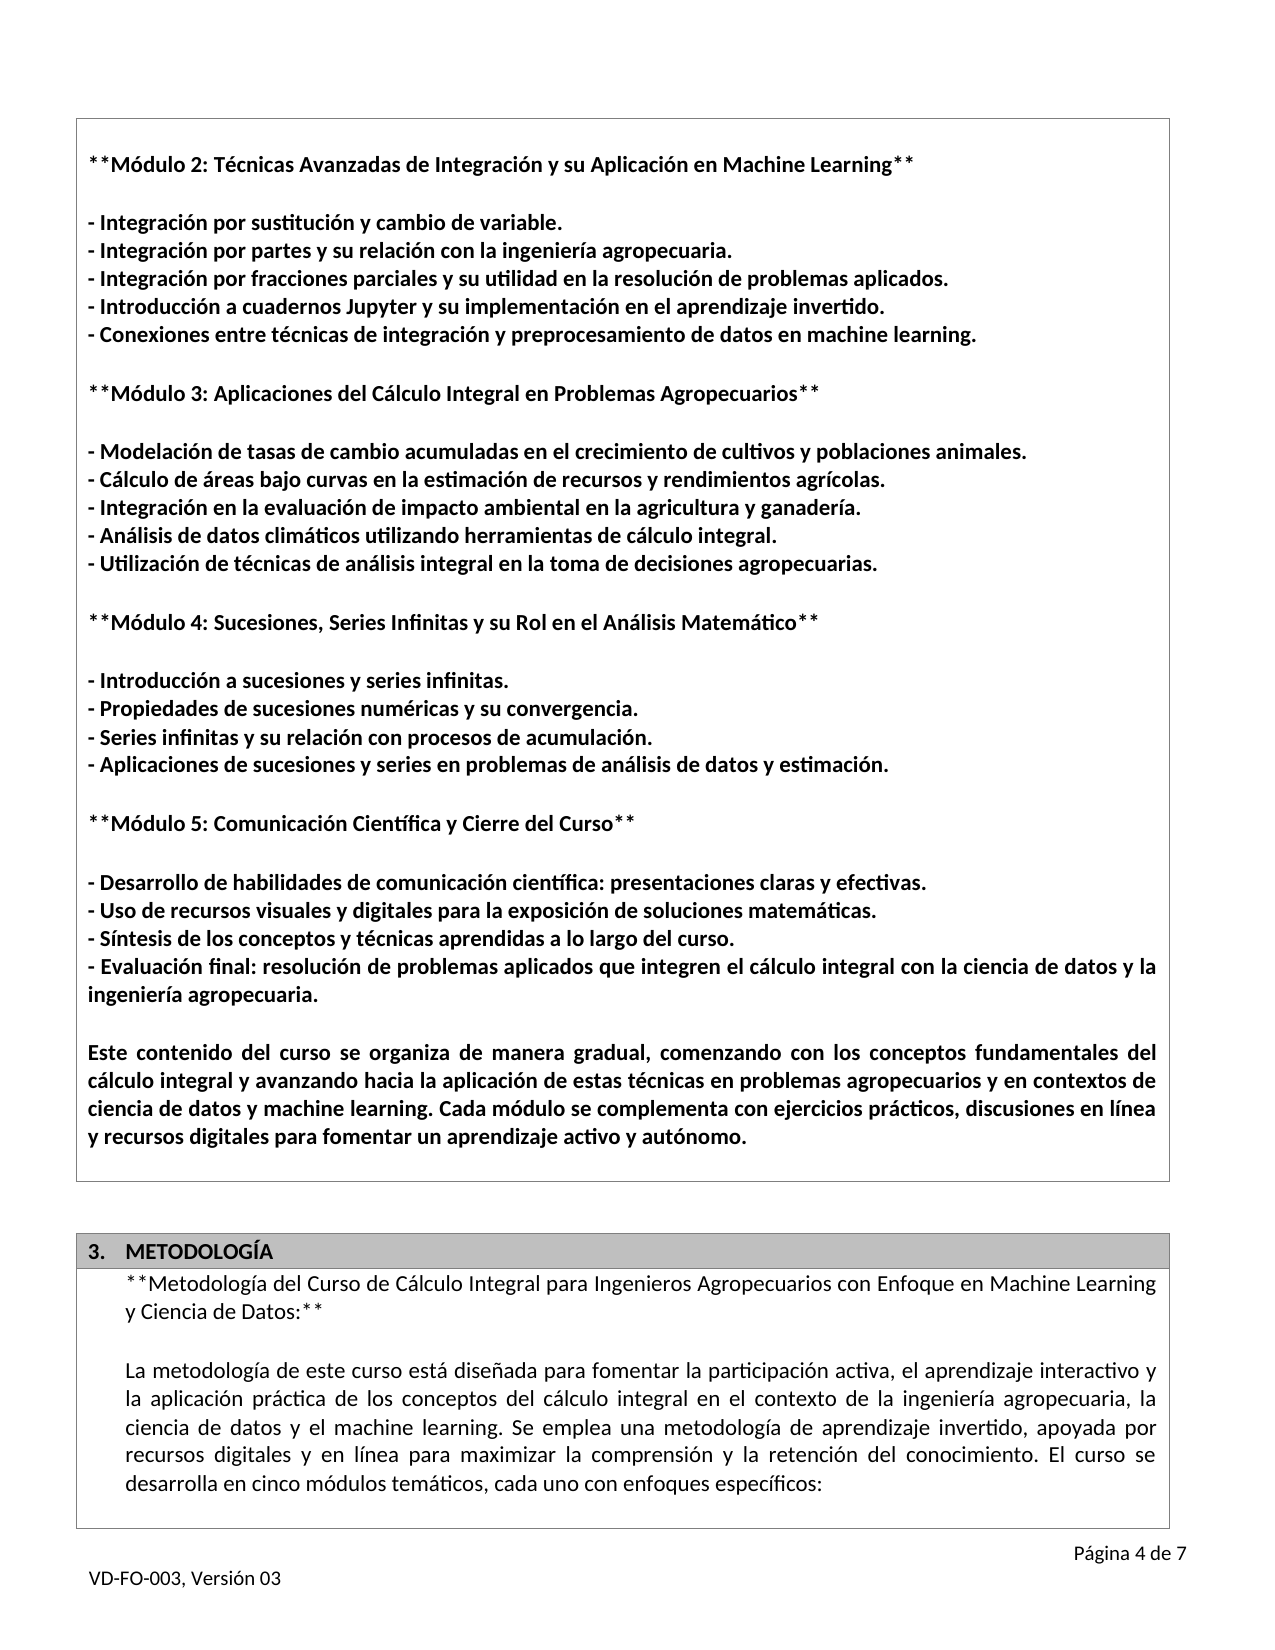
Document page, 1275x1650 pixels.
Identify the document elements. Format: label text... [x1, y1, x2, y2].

table_cell **Metodología del Curso de Cálculo Integral para Ingenieros Agropecuarios con Enfoque en Machine Learning y Ciencia de Datos:** La metodología de este curso está diseñada para fomentar la participación activa, el aprendizaje interactivo y la aplicación práctica de los conceptos del cálculo integral en el contexto de la ingeniería agropecuaria, la ciencia de datos y el machine learning. Se emplea una metodología de aprendizaje invertido, apoyada por recursos digitales y en línea para maximizar la comprensión y la retención del conocimiento. El curso se desarrolla en cinco módulos temáticos, cada uno con enfoques específicos: [77, 1269, 1169, 1528]
table_cell **Módulo 2: Técnicas Avanzadas de Integración y su Aplicación en Machine Learning** - Integración por sustitución y cambio de variable. - Integración por partes y su relación con la ingeniería agropecuaria. - Integración por fracciones parciales y su utilidad en la resolución de problemas aplicados. - Introducción a cuadernos Jupyter y su implementación en el aprendizaje invertido. - Conexiones entre técnicas de integración y preprocesamiento de datos en machine learning. **Módulo 3: Aplicaciones del Cálculo Integral en Problemas Agropecuarios** - Modelación de tasas de cambio acumuladas en el crecimiento de cultivos y poblaciones animales. - Cálculo de áreas bajo curvas en la estimación de recursos y rendimientos agrícolas. - Integración en la evaluación de impacto ambiental en la agricultura y ganadería. - Análisis de datos climáticos utilizando herramientas de cálculo integral. - Utilización de técnicas de análisis integral en la toma de decisiones agropecuarias. **Módulo 4: Sucesiones, Series Infinitas y su Rol en el Análisis Matemático** - Introducción a sucesiones y series infinitas. - Propiedades de sucesiones numéricas y su convergencia. - Series infinitas y su relación con procesos de acumulación. - Aplicaciones de sucesiones y series en problemas de análisis de datos y estimación. **Módulo 5: Comunicación Científica y Cierre del Curso** - Desarrollo de habilidades de comunicación científica: presentaciones claras y efectivas. - Uso de recursos visuales y digitales para la exposición de soluciones matemáticas. - Síntesis de los conceptos y técnicas aprendidas a lo largo del curso. - Evaluación final: resolución de problemas aplicados que integren el cálculo integral con la ciencia de datos y la ingeniería agropecuaria. Este contenido del curso se organiza de manera gradual, comenzando con los conceptos fundamentales del cálculo integral y avanzando hacia la aplicación de estas técnicas en problemas agropecuarios y en contextos de ciencia de datos y machine learning. Cada módulo se complementa con ejercicios prácticos, discusiones en línea y recursos digitales para fomentar un aprendizaje activo y autónomo. [77, 119, 1169, 1181]
table_header METODOLOGÍA [77, 1234, 1169, 1268]
